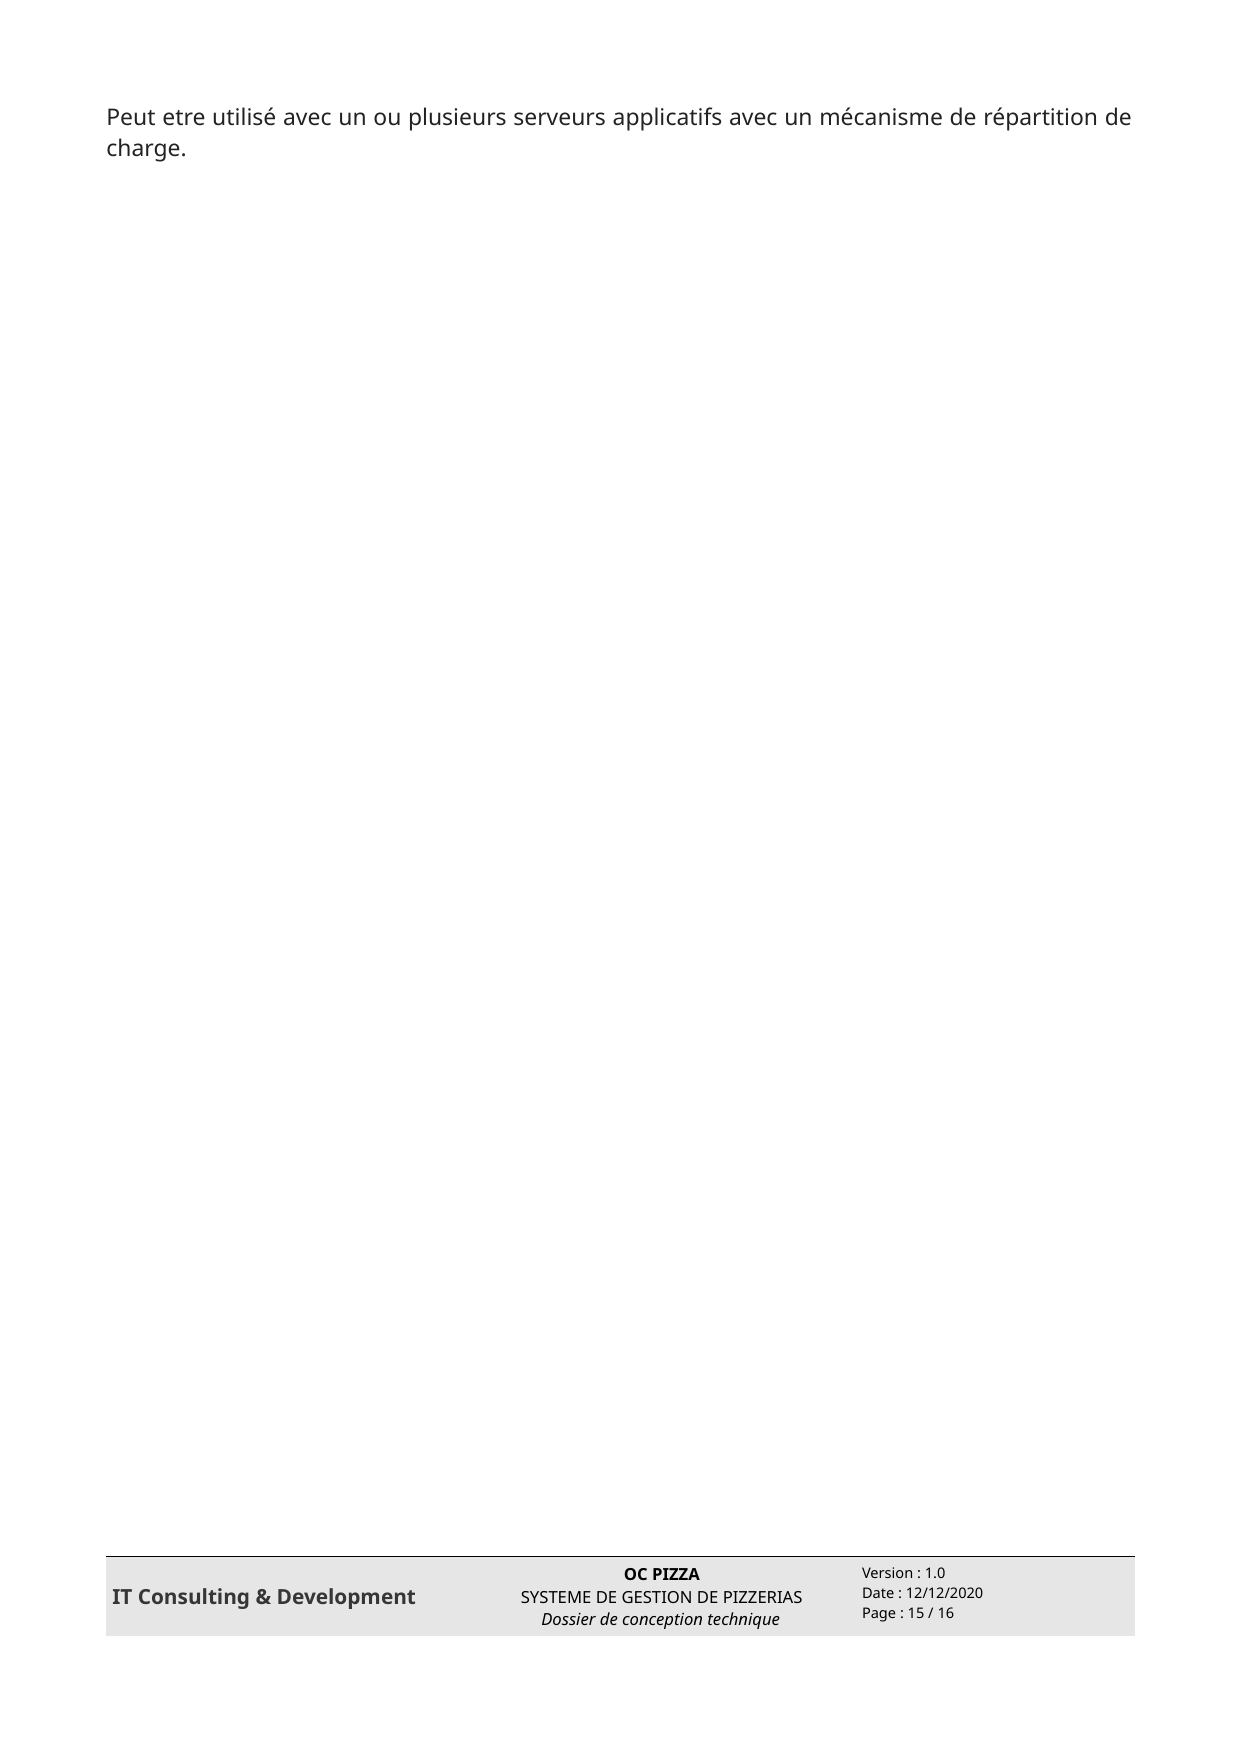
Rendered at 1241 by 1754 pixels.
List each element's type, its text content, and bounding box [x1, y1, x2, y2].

text Peut etre utilisé avec un ou plusieurs serveurs applicatifs avec un mécanisme de répartition de charge. [106, 100, 1134, 163]
